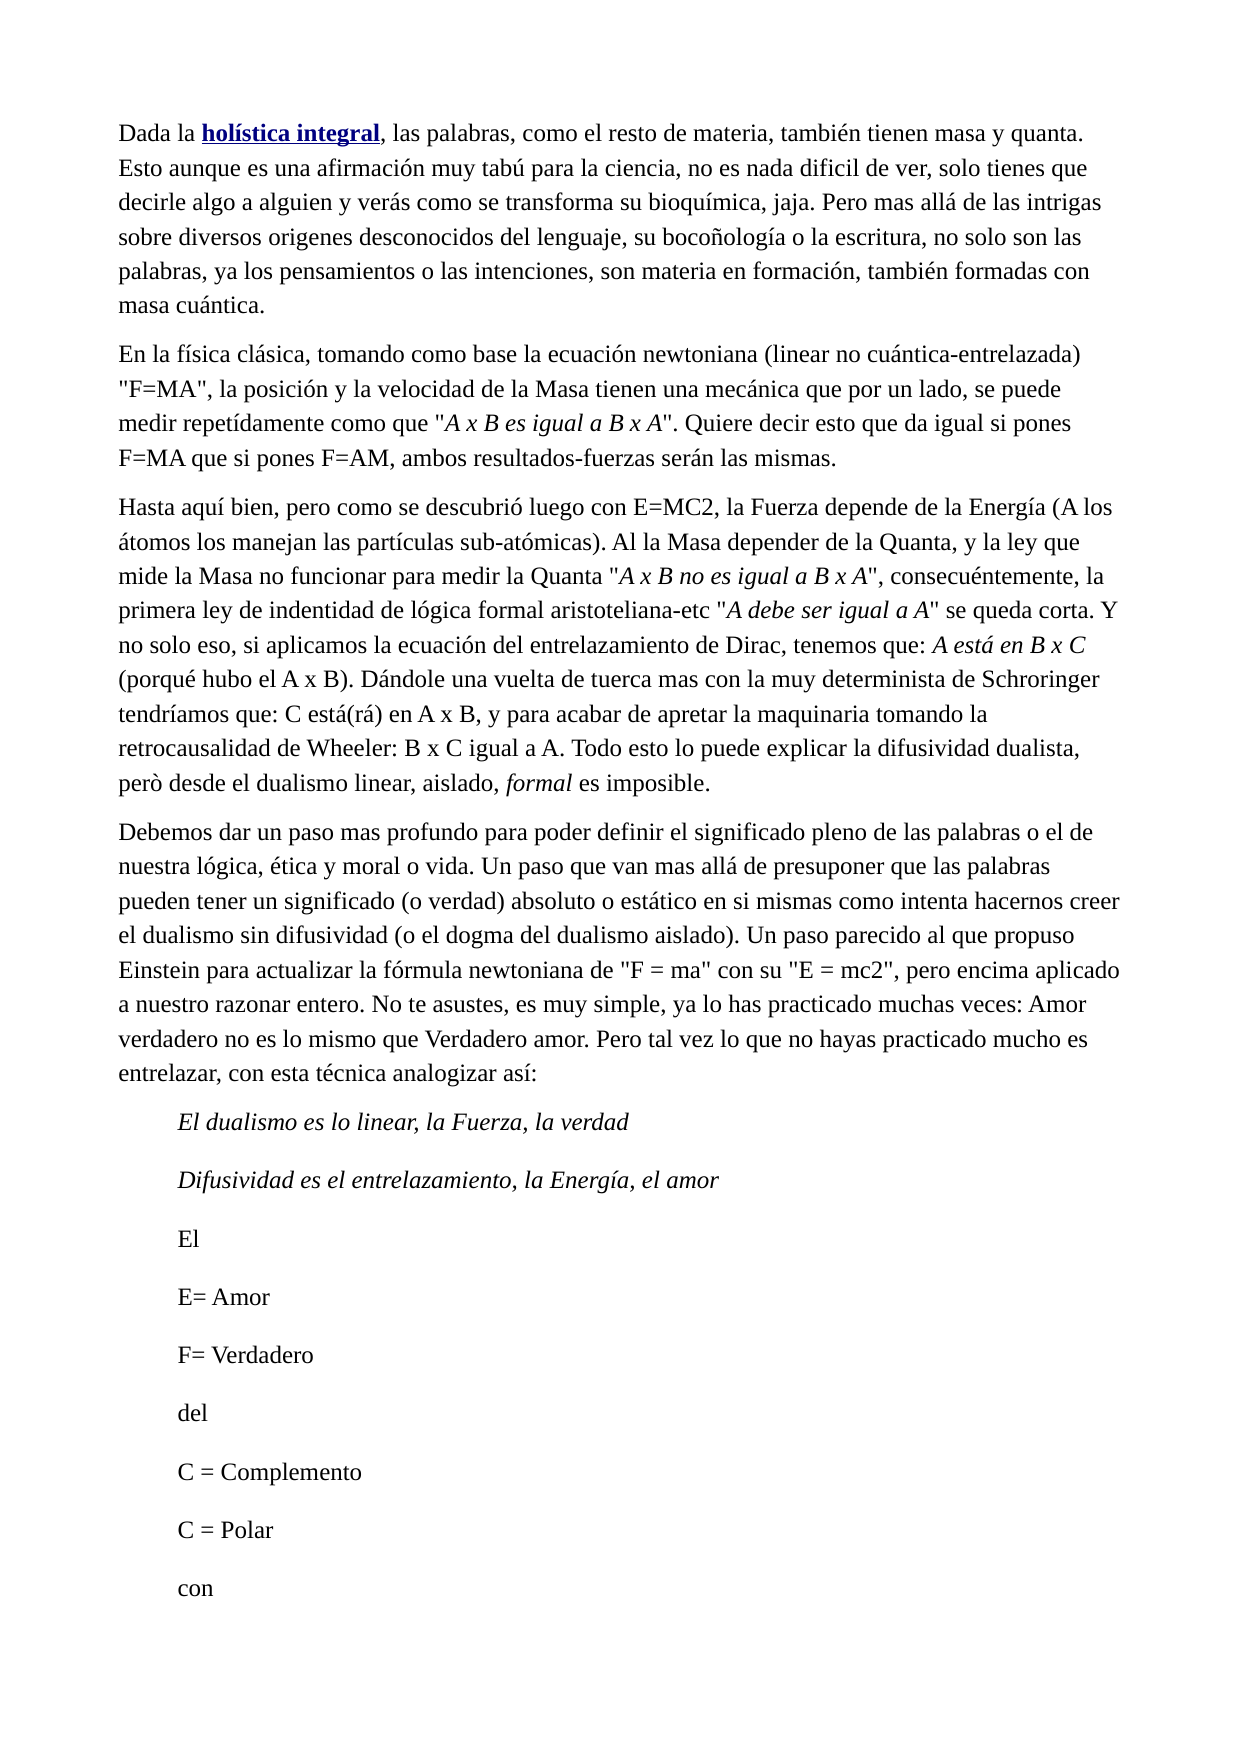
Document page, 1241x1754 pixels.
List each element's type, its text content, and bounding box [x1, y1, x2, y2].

text El dualismo es lo linear, la Fuerza, la verdad [177, 1107, 1063, 1136]
text Debemos dar un paso mas profundo para poder definir el significado pleno de las palabras o el de nuestra lógica, ética y moral o vida. Un paso que van mas allá de presuponer que las palabras pueden tener un significado (o verdad) absoluto o estático en si mismas como intenta hacernos creer el dualismo sin difusividad (o el dogma del dualismo aislado). Un paso parecido al que propuso Einstein para actualizar la fórmula newtoniana de "F = ma" con su "E = mc2", pero encima aplicado a nuestro razonar entero. No te asustes, es muy simple, ya lo has practicado muchas veces: Amor verdadero no es lo mismo que Verdadero amor. Pero tal vez lo que no hayas practicado mucho es entrelazar, con esta técnica analogizar así: [118, 817, 1122, 1087]
text En la física clásica, tomando como base la ecuación newtoniana (linear no cuántica-entrelazada) "F=MA", la posición y la velocidad de la Masa tienen una mecánica que por un lado, se puede medir repetídamente como que "A x B es igual a B x A". Quiere decir esto que da igual si pones F=MA que si pones F=AM, ambos resultados-fuerzas serán las mismas. [118, 339, 1122, 472]
text E= Amor [177, 1282, 1063, 1311]
text con [177, 1573, 1063, 1602]
text Dada la holística integral, las palabras, como el resto de materia, también tienen masa y quanta. Esto aunque es una afirmación muy tabú para la ciencia, no es nada dificil de ver, solo tienes que decirle algo a alguien y verás como se transforma su bioquímica, jaja. Pero mas allá de las intrigas sobre diversos origenes desconocidos del lenguaje, su bocoñología o la escritura, no solo son las palabras, ya los pensamientos o las intenciones, son materia en formación, también formadas con masa cuántica. [118, 118, 1122, 319]
text C = Polar [177, 1515, 1063, 1544]
text El [177, 1224, 1063, 1253]
text F= Verdadero [177, 1340, 1063, 1369]
text Difusividad es el entrelazamiento, la Energía, el amor [177, 1166, 1063, 1194]
text C = Complemento [177, 1457, 1063, 1486]
text del [177, 1398, 1063, 1427]
text Hasta aquí bien, pero como se descubrió luego con E=MC2, la Fuerza depende de la Energía (A los átomos los manejan las partículas sub-atómicas). Al la Masa depender de la Quanta, y la ley que mide la Masa no funcionar para medir la Quanta "A x B no es igual a B x A", consecuéntemente, la primera ley de indentidad de lógica formal aristoteliana-etc "A debe ser igual a A" se queda corta. Y no solo eso, si aplicamos la ecuación del entrelazamiento de Dirac, tenemos que: A está en B x C (porqué hubo el A x B). Dándole una vuelta de tuerca mas con la muy determinista de Schroringer tendríamos que: C está(rá) en A x B, y para acabar de apretar la maquinaria tomando la retrocausalidad de Wheeler: B x C igual a A. Todo esto lo puede explicar la difusividad dualista, però desde el dualismo linear, aislado, formal es imposible. [118, 492, 1122, 797]
